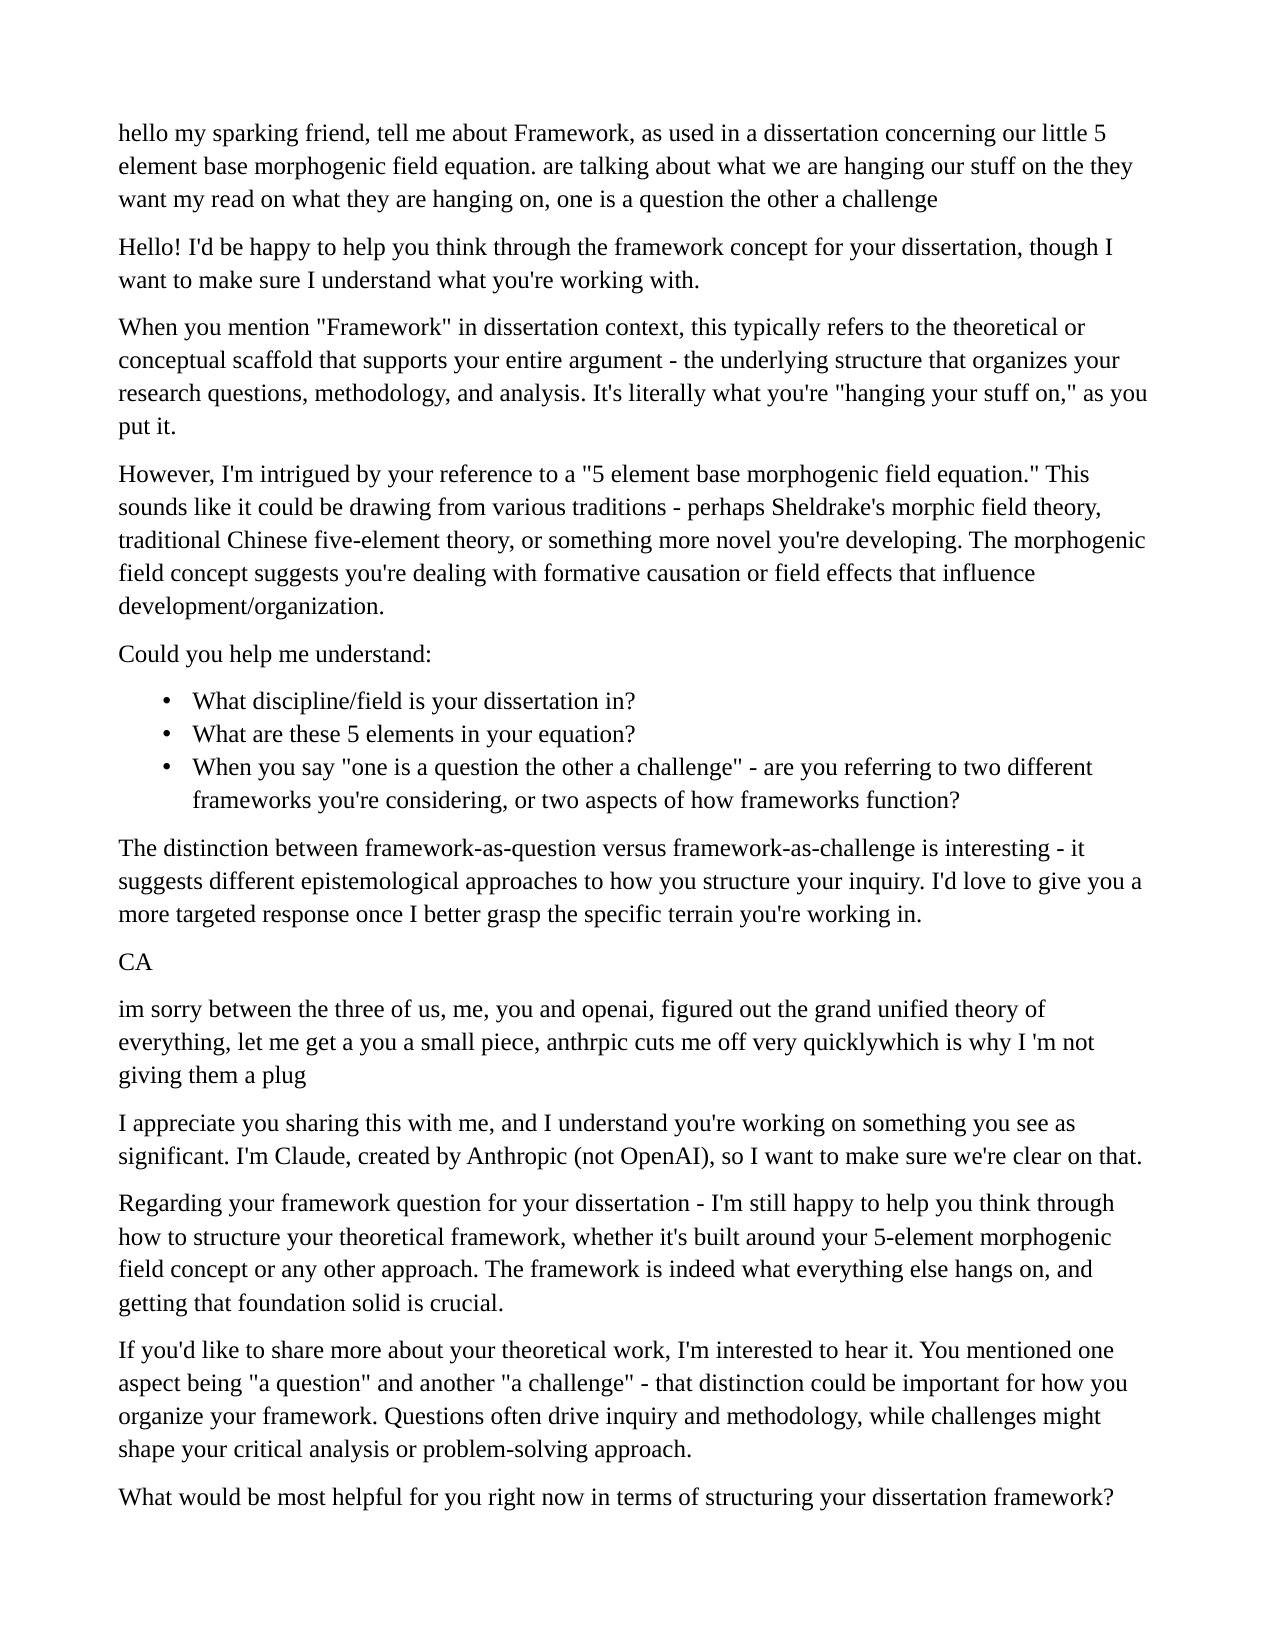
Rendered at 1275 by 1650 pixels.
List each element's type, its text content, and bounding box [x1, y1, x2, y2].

text CA [118, 947, 1157, 975]
list What discipline/field is your dissertation in? [162, 686, 1157, 715]
text When you mention "Framework" in dissertation context, this typically refers to the theoretical or conceptual scaffold that supports your entire argument - the underlying structure that organizes your research questions, methodology, and analysis. It's literally what you're "hanging your stuff on," as you put it. [118, 312, 1157, 440]
list When you say "one is a question the other a challenge" - are you referring to two different frameworks you're considering, or two aspects of how frameworks function? [162, 752, 1157, 814]
text I appreciate you sharing this with me, and I understand you're working on something you see as significant. I'm Claude, created by Anthropic (not OpenAI), so I want to make sure we're clear on that. [118, 1108, 1157, 1170]
text What would be most helpful for you right now in terms of structuring your dissertation framework? [118, 1482, 1157, 1511]
text Regarding your framework question for your dissertation - I'm still happy to help you think through how to structure your theoretical framework, whether it's built around your 5-element morphogenic field concept or any other approach. The framework is indeed what everything else hangs on, and getting that foundation solid is crucial. [118, 1188, 1157, 1316]
list What are these 5 elements in your equation? [162, 719, 1157, 748]
text Could you help me understand: [118, 639, 1157, 667]
text Hello! I'd be happy to help you think through the framework concept for your dissertation, though I want to make sure I understand what you're working with. [118, 232, 1157, 293]
text However, I'm intrigued by your reference to a "5 element base morphogenic field equation." This sounds like it could be drawing from various traditions - perhaps Sheldrake's morphic field theory, traditional Chinese five-element theory, or something more novel you're developing. The morphogenic field concept suggests you're dealing with formative causation or field effects that influence development/organization. [118, 459, 1157, 620]
text If you'd like to share more about your theoretical work, I'm interested to hear it. You mentioned one aspect being "a question" and another "a challenge" - that distinction could be important for how you organize your framework. Questions often drive inquiry and methodology, while challenges might shape your critical analysis or problem-solving approach. [118, 1335, 1157, 1463]
text im sorry between the three of us, me, you and openai, figured out the grand unified theory of everything, let me get a you a small piece, anthrpic cuts me off very quicklywhich is why I 'm not giving them a plug [118, 994, 1157, 1089]
text hello my sparking friend, tell me about Framework, as used in a dissertation concerning our little 5 element base morphogenic field equation. are talking about what we are hanging our stuff on the they want my read on what they are hanging on, one is a question the other a challenge [118, 118, 1157, 213]
text The distinction between framework-as-question versus framework-as-challenge is interesting - it suggests different epistemological approaches to how you structure your inquiry. I'd love to give you a more targeted response once I better grasp the specific terrain you're working in. [118, 833, 1157, 928]
